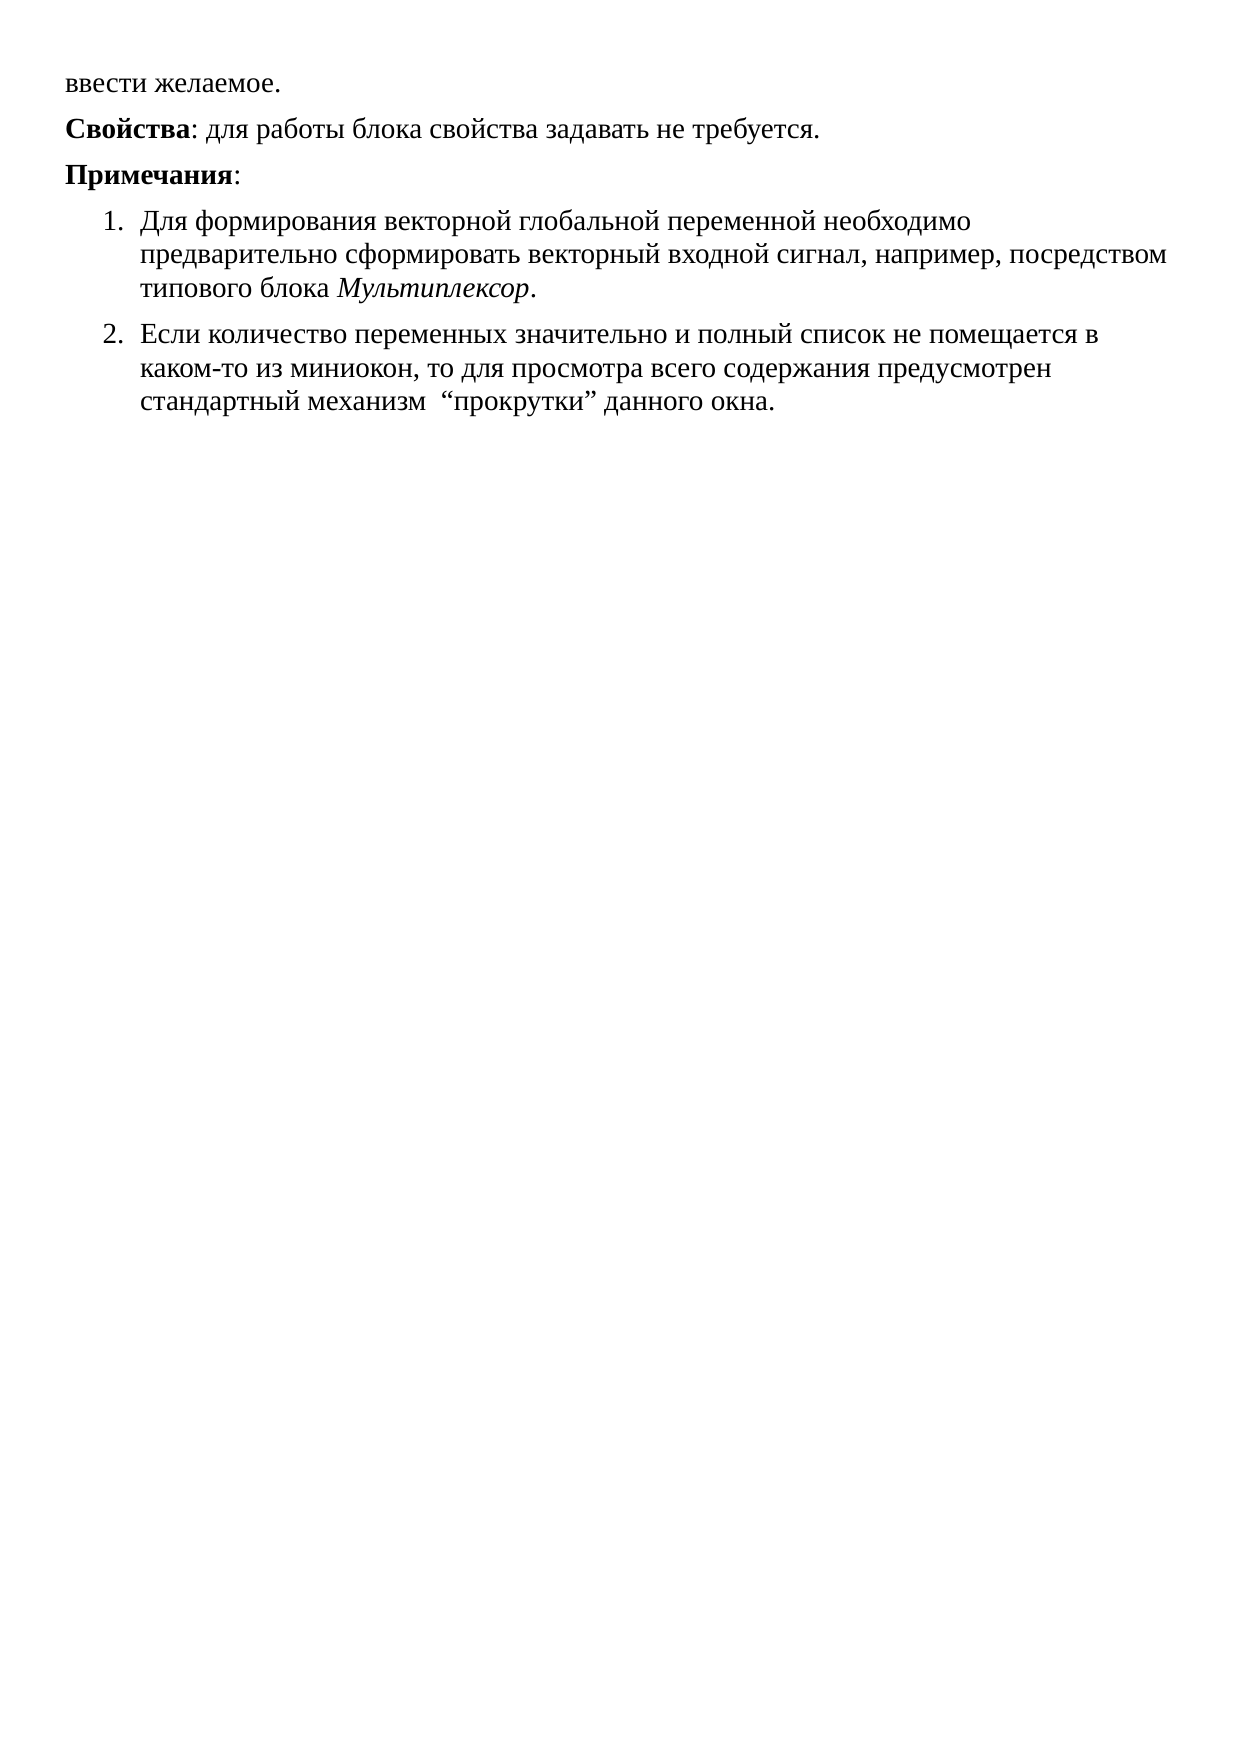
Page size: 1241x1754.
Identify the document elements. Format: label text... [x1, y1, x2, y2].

table_cell ввести желаемое. Свойства: для работы блока свойства задавать не требуется. Примечания: Для формирования векторной глобальной переменной необходимо предварительно сформировать векторный входной сигнал, например, посредством типового блока Мультиплексор. Если количество переменных значительно и полный список не помещается в каком-то из миниокон, то для просмотра всего содержания предусмотрен стандартный механизм “прокрутки” данного окна. [59, 59, 1181, 435]
